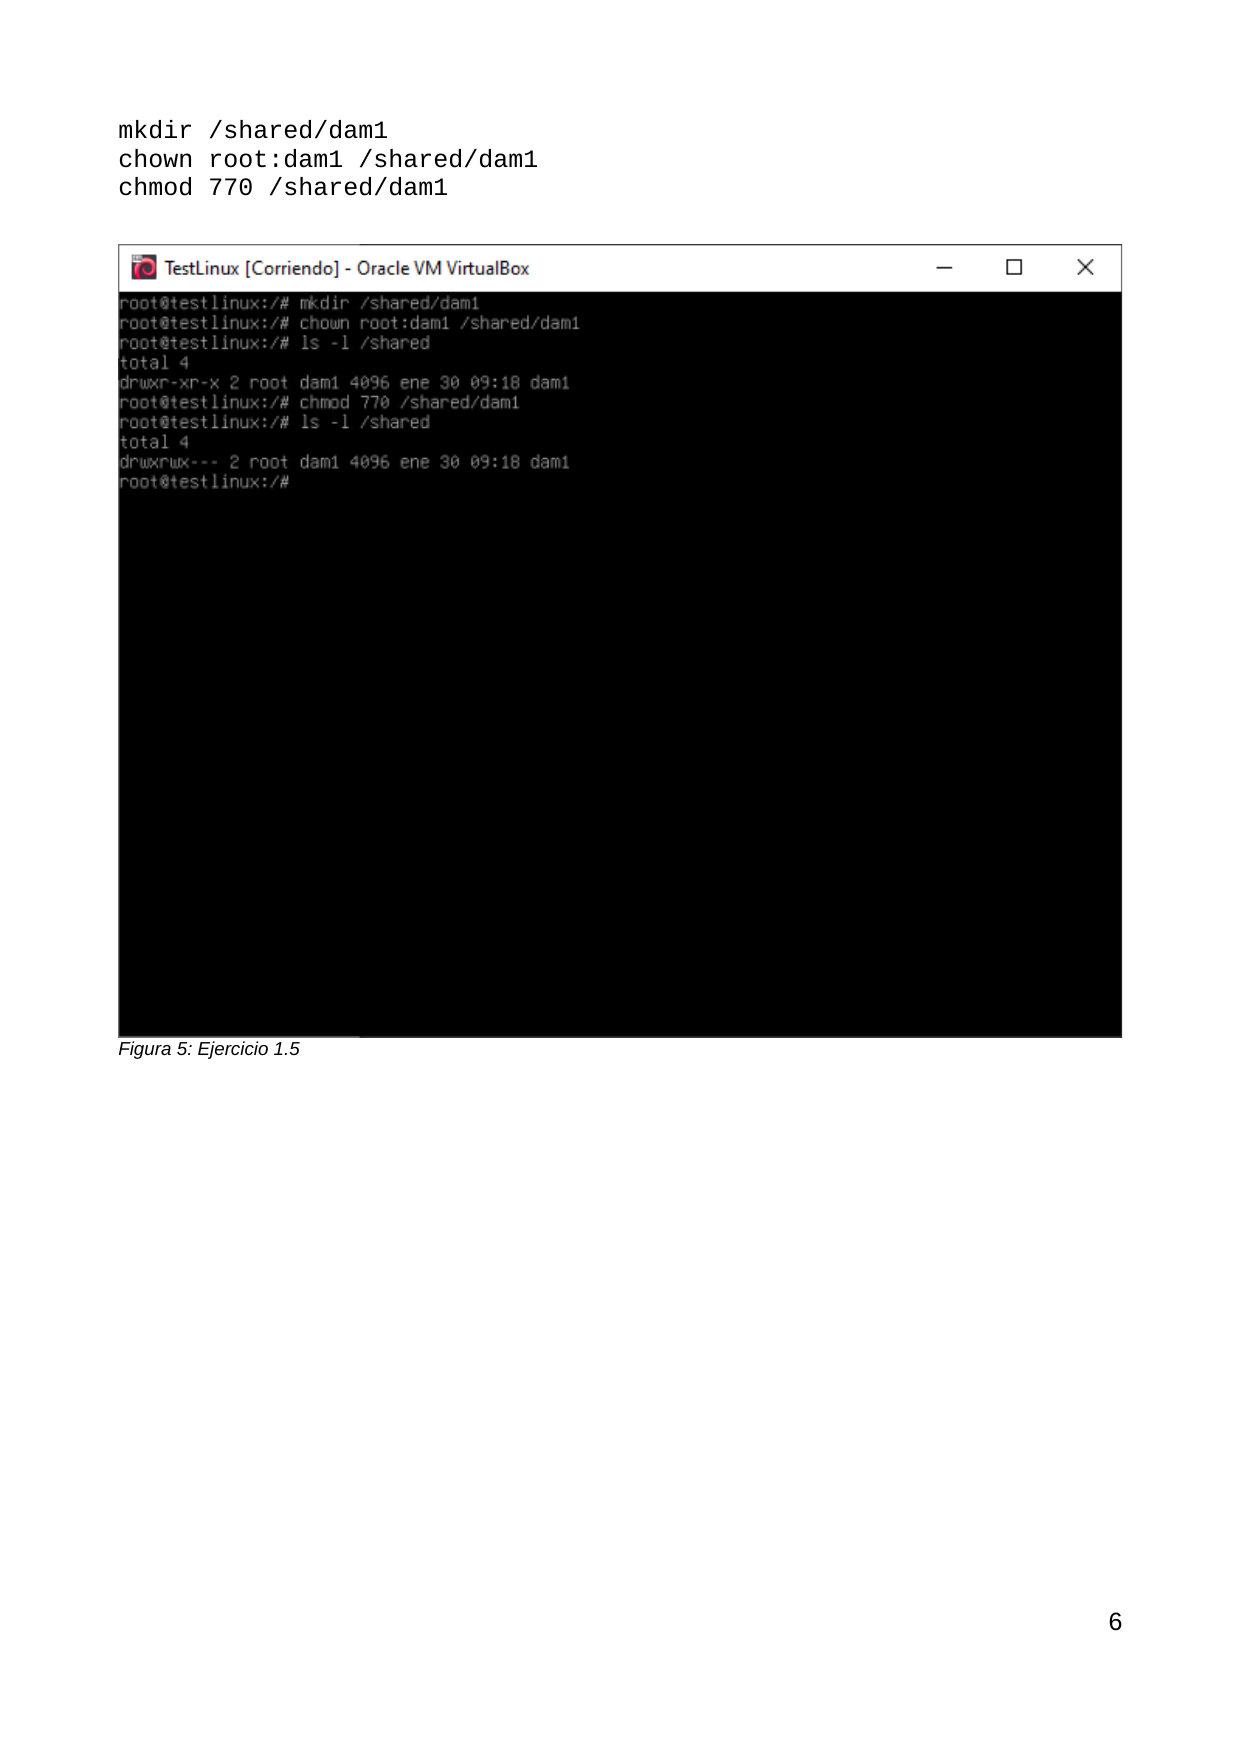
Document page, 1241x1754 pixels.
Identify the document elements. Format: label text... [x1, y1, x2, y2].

picture [118, 244, 1123, 1038]
text Figura 5: Ejercicio 1.5 [118, 1038, 1122, 1059]
text chmod 770 /shared/dam1 [118, 175, 1122, 203]
text mkdir /shared/dam1 [118, 118, 1122, 146]
text chown root:dam1 /shared/dam1 [118, 146, 1122, 175]
